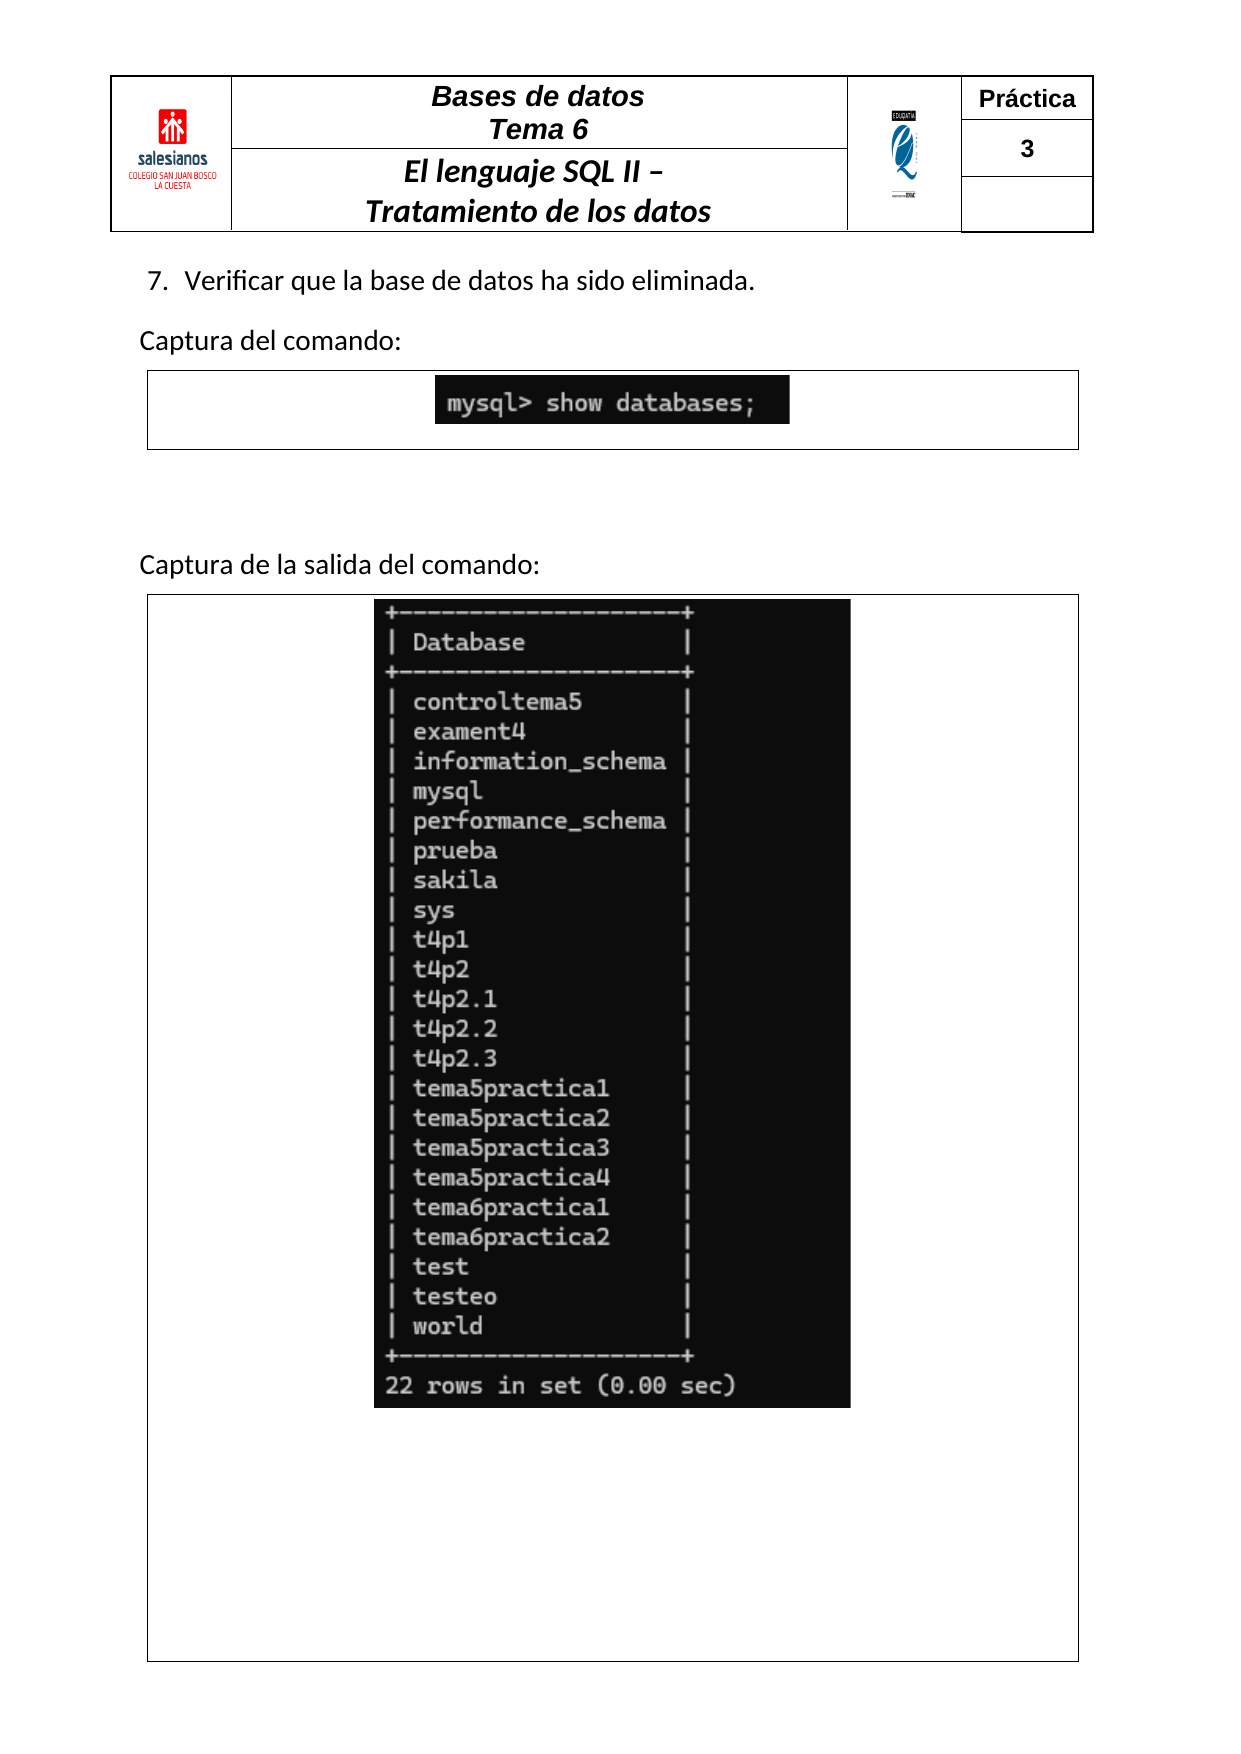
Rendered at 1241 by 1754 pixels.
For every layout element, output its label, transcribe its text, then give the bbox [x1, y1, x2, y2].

table_header [148, 595, 1078, 1661]
picture [435, 375, 790, 424]
subtitle Captura de la salida del comando: [139, 546, 1093, 582]
subtitle Captura del comando: [139, 322, 1093, 358]
picture [119, 96, 229, 203]
table_header [148, 371, 1078, 449]
picture [374, 599, 851, 1408]
list Verificar que la base de datos ha sido eliminada. [147, 262, 1093, 297]
picture [891, 110, 918, 198]
